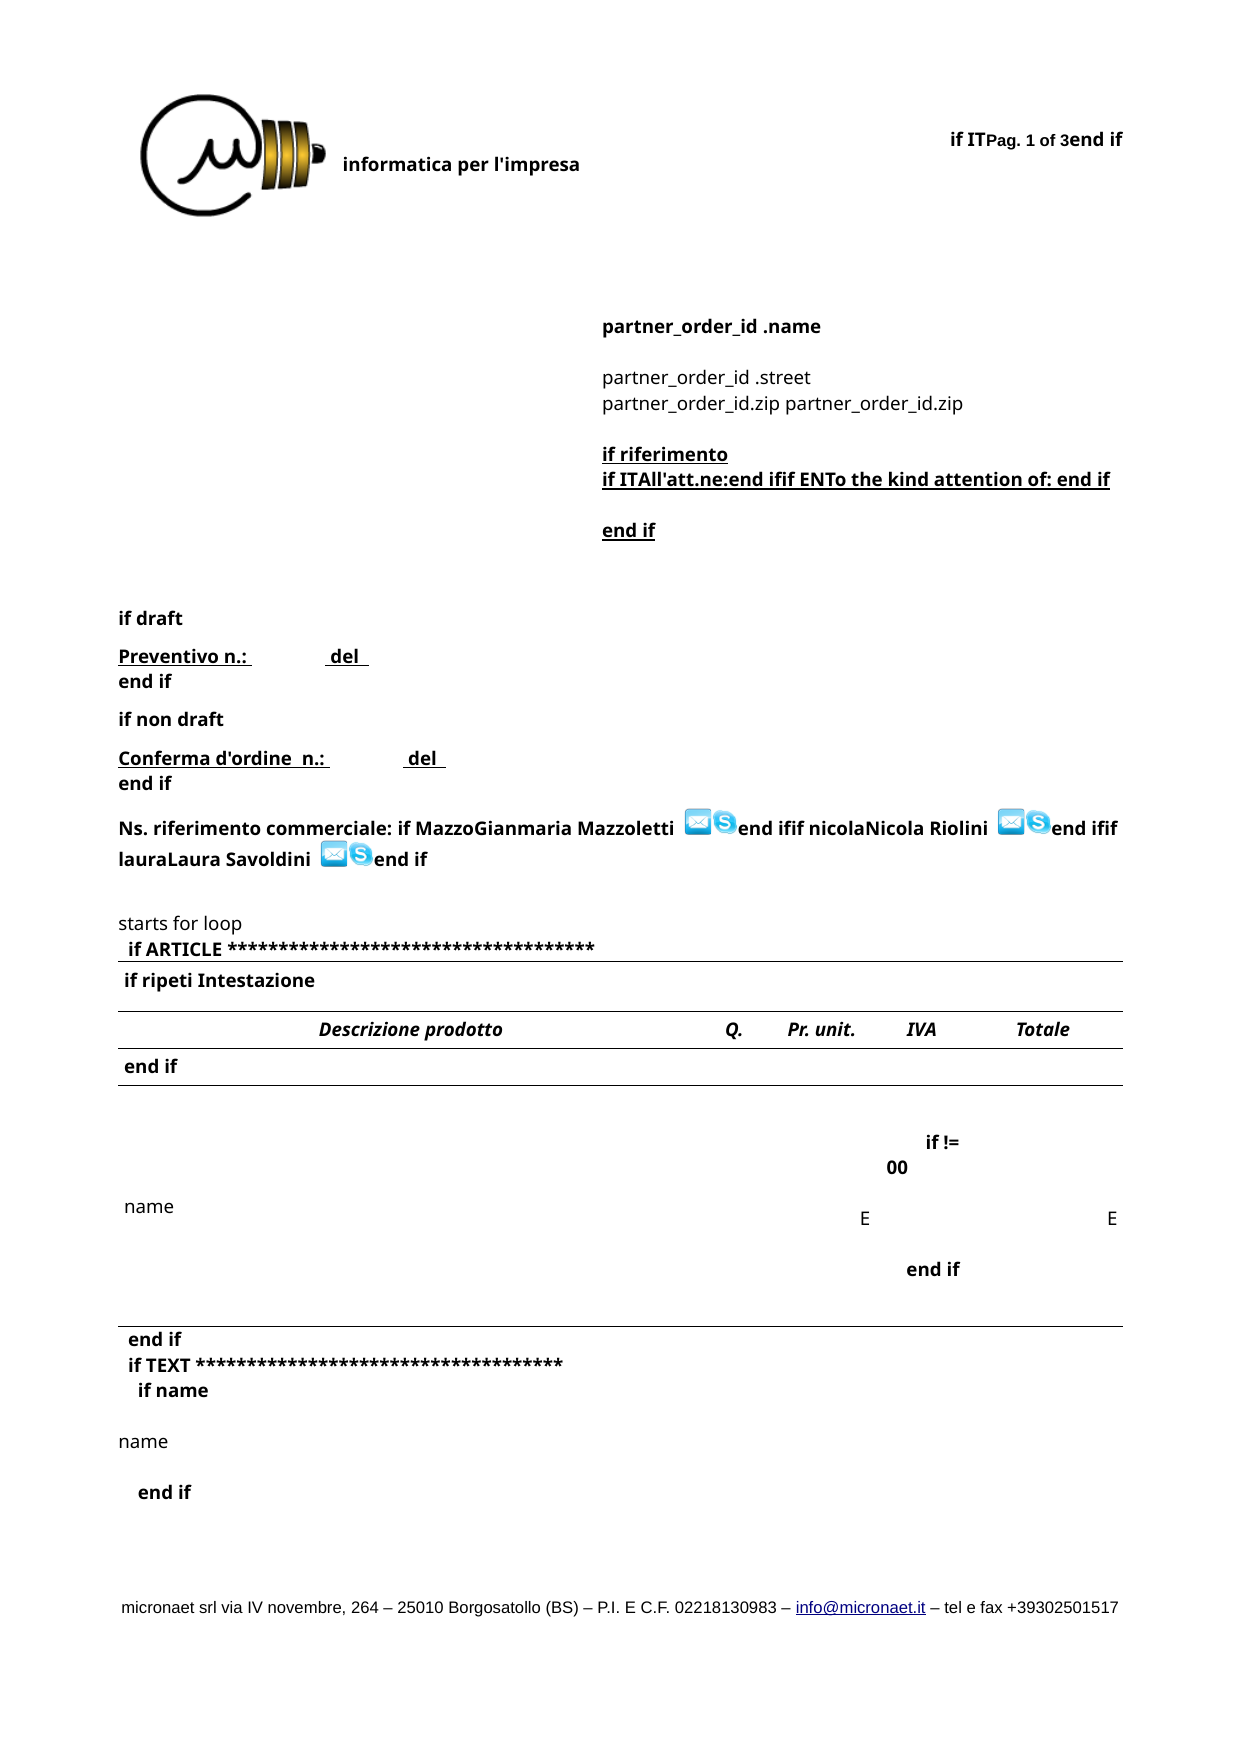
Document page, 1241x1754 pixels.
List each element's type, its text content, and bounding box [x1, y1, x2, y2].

text Preventivo n.: <o.name> del <o.date_order> [118, 643, 1122, 669]
table_cell end if [118, 1049, 1123, 1085]
table_cell IVA [881, 1012, 965, 1048]
text end if [118, 1327, 1122, 1352]
text if non draft [118, 707, 1122, 732]
text if ARTICLE ************************************ [118, 936, 1122, 961]
text end if [118, 1479, 1122, 1505]
table_cell <item.product_uom_qty> <item.product_uom.name> [706, 1086, 765, 1326]
picture [138, 93, 327, 218]
text if draft [118, 605, 1122, 631]
text if name [118, 1377, 1122, 1403]
text if TEXT ************************************ [118, 1352, 1122, 1377]
table_header partner_order_id .name partner_order_id .street partner_order_id.zip partner_order_id.zip if riferimento if ITAll'att.ne:end ifif ENTo the kind attention of: end if <o.client_order_ref> end if [596, 308, 1123, 549]
table_cell <item.price_subtotal> E [965, 1086, 1123, 1326]
table_cell if != 00<item.tax_id[0].description[:2]+"%">end if [881, 1086, 965, 1326]
text end if [118, 669, 1122, 694]
picture [684, 808, 738, 835]
table_header if ripeti Intestazione [118, 962, 1123, 1011]
table_cell <item.price_unit> E [765, 1086, 881, 1326]
text starts for loop [118, 910, 1122, 936]
table_header [118, 308, 596, 549]
picture [997, 808, 1052, 835]
text Conferma d'ordine n.: <o.name> del <o.date_order> end if [118, 745, 1122, 796]
text <setLang(o.partner_id.lang or 'it_IT')> [118, 567, 1122, 593]
table_cell name [118, 1086, 706, 1326]
table_cell Q. [706, 1012, 765, 1048]
picture [320, 840, 374, 867]
text name [118, 1428, 1122, 1454]
table_cell Pr. unit. [765, 1012, 881, 1048]
table_cell Totale [965, 1012, 1123, 1048]
table_cell Descrizione prodotto [118, 1012, 706, 1048]
text Ns. riferimento commerciale: if MazzoGianmaria Mazzoletti end ifif nicolaNicola Riolini end ifif lauraLaura Savoldini end if [118, 808, 1122, 872]
